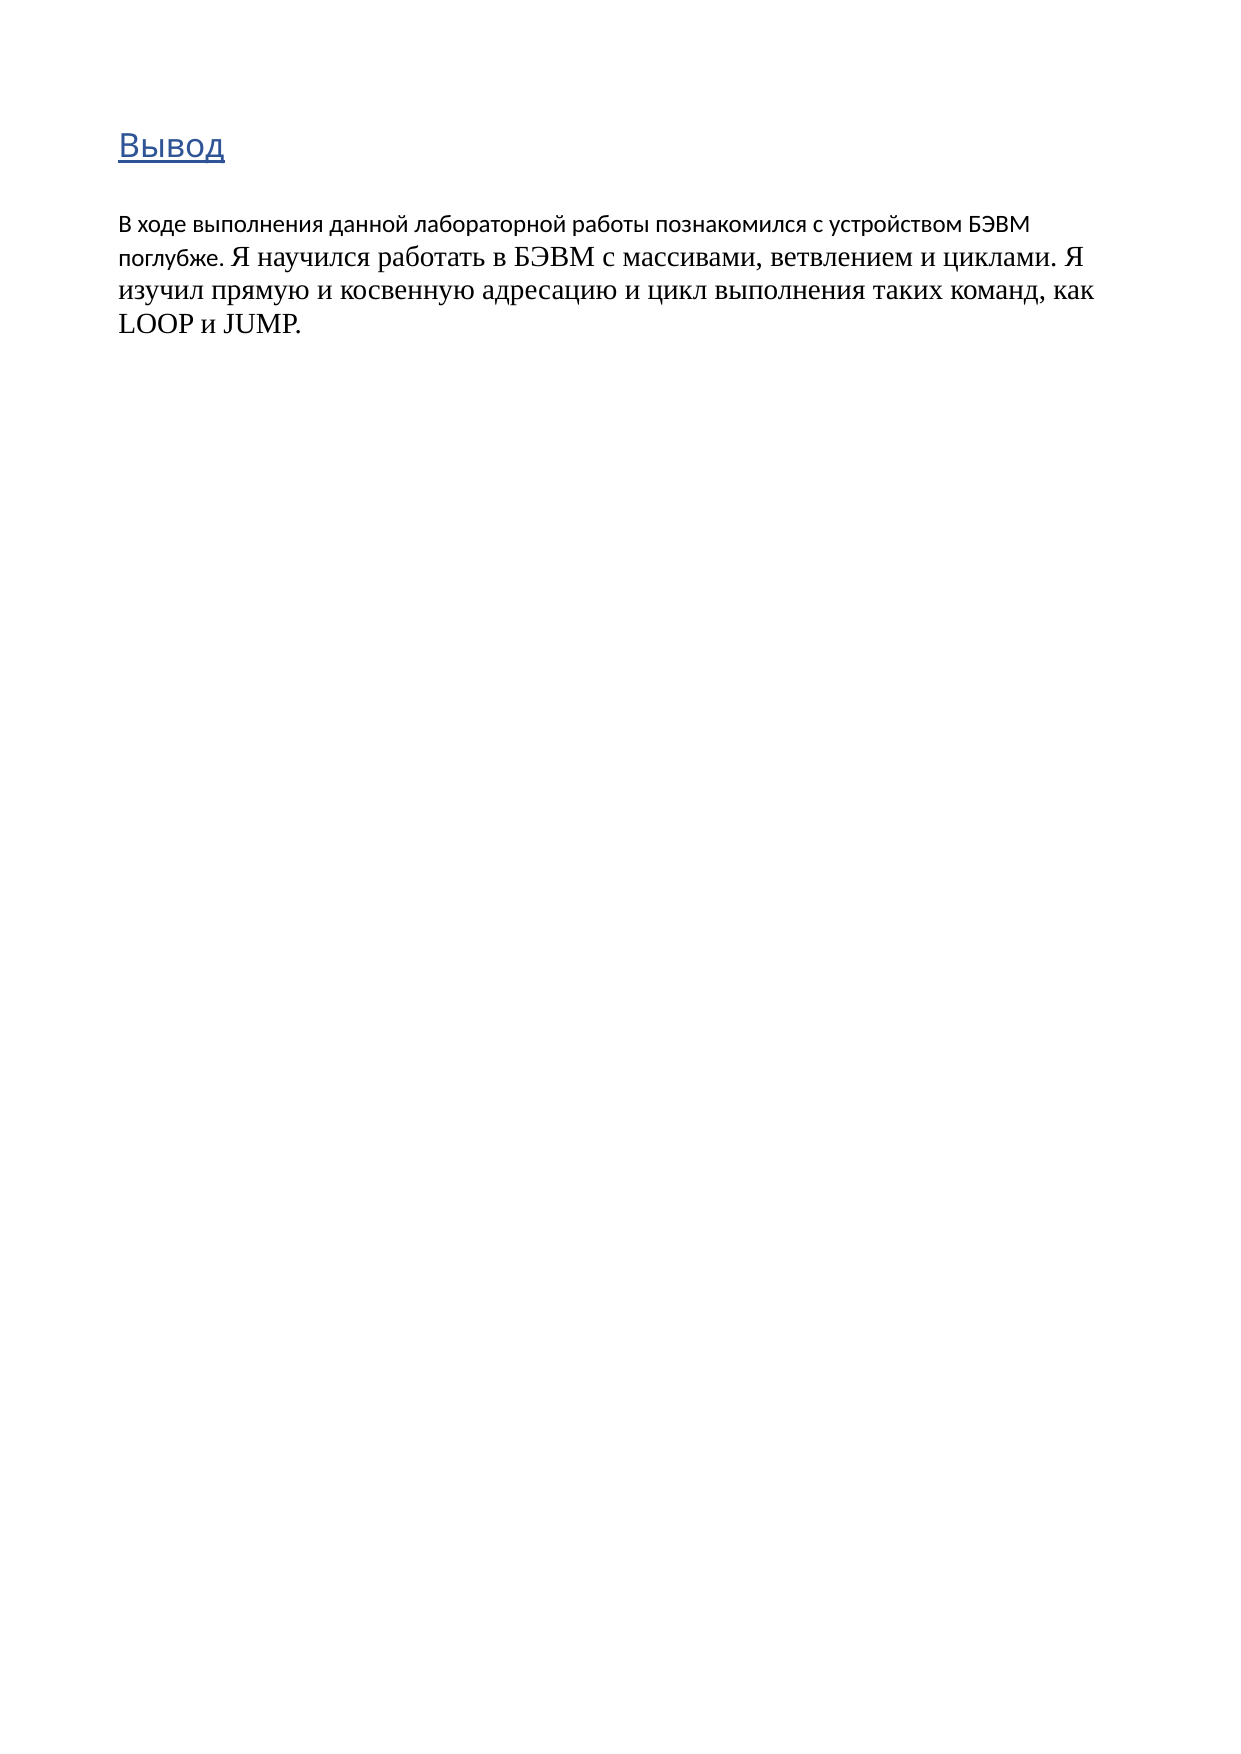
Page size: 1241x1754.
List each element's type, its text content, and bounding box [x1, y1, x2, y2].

subtitle Вывод [118, 122, 1122, 168]
text В ходе выполнения данной лабораторной работы познакомился с устройством БЭВМ поглубже. Я научился работать в БЭВМ с массивами, ветвлением и циклами. Я изучил прямую и косвенную адресацию и цикл выполнения таких команд, как LOOP и JUMP. [118, 168, 1122, 339]
